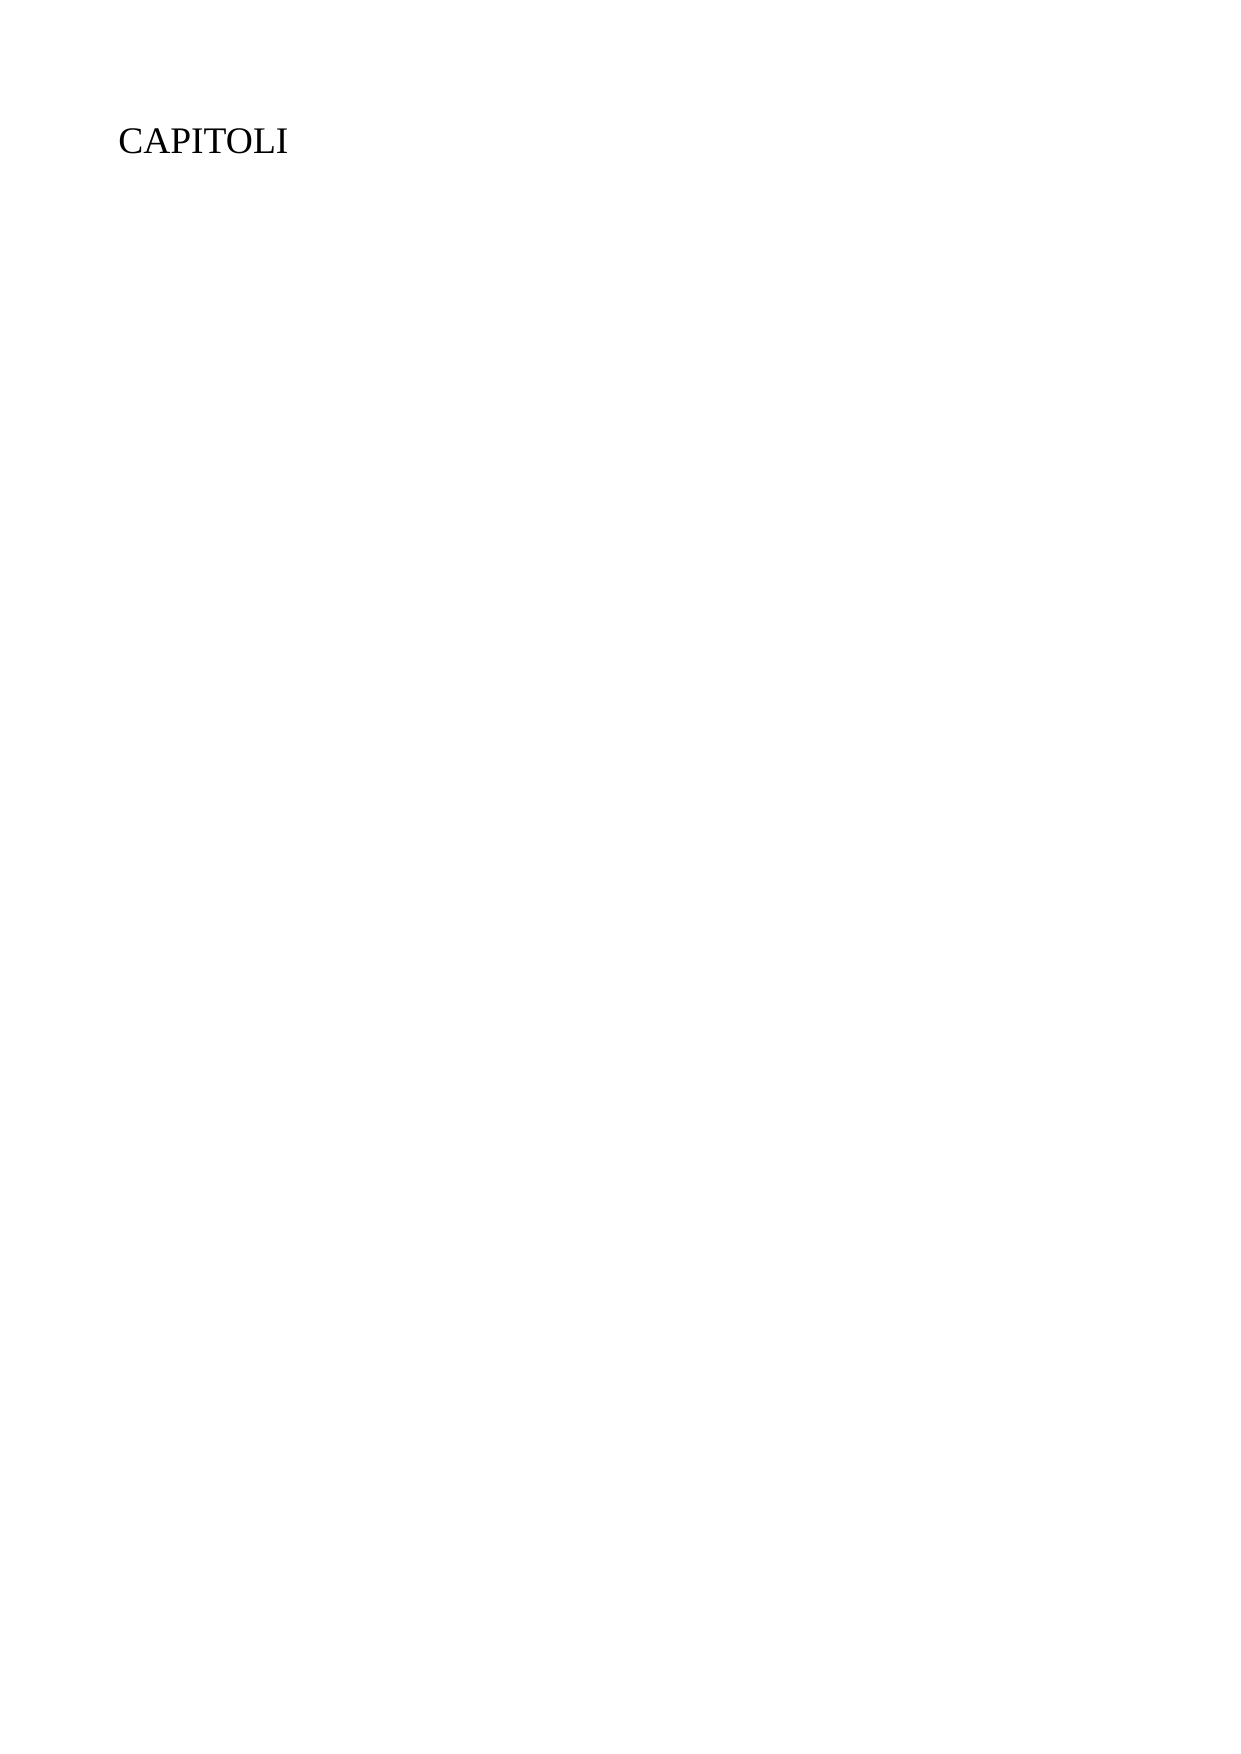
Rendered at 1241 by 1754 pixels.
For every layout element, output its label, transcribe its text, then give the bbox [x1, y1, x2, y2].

text CAPITOLI [118, 118, 1122, 161]
